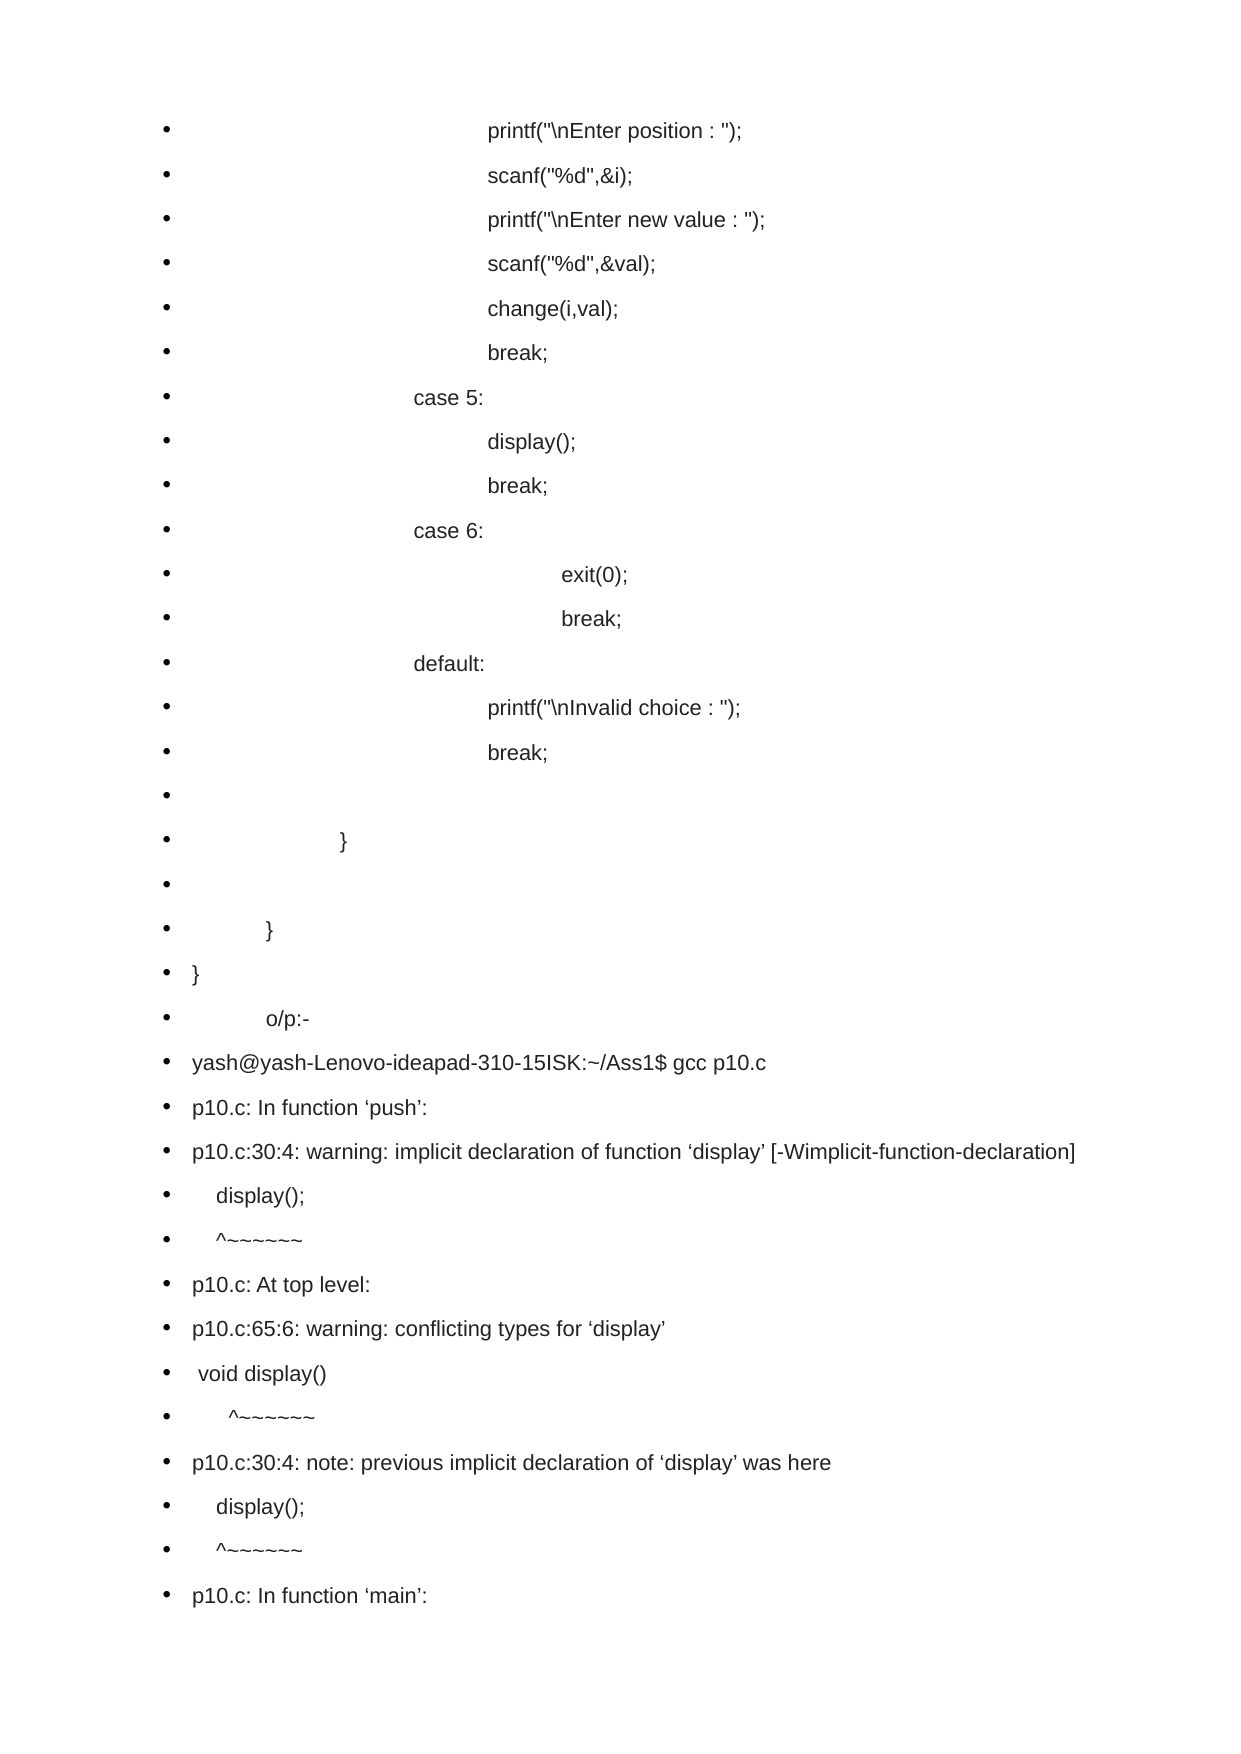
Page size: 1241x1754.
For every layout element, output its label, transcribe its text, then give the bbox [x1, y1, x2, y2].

list o/p:- [162, 1006, 1122, 1032]
list scanf("%d",&i); [162, 162, 1122, 188]
list case 5: [162, 384, 1122, 410]
list ^~~~~~~ [162, 1538, 1122, 1564]
list void display() [162, 1361, 1122, 1387]
list display(); [162, 1183, 1122, 1209]
list printf("\nInvalid choice : "); [162, 695, 1122, 721]
list break; [162, 606, 1122, 632]
list ^~~~~~~ [162, 1405, 1122, 1431]
list } [162, 917, 1122, 943]
list p10.c: In function ‘push’: [162, 1094, 1122, 1120]
list display(); [162, 429, 1122, 455]
list p10.c:30:4: warning: implicit declaration of function ‘display’ [-Wimplicit-function-declaration] [162, 1139, 1122, 1165]
list ^~~~~~~ [162, 1227, 1122, 1253]
list change(i,val); [162, 296, 1122, 322]
list exit(0); [162, 562, 1122, 588]
list yash@yash-Lenovo-ideapad-310-15ISK:~/Ass1$ gcc p10.c [162, 1050, 1122, 1076]
list } [162, 828, 1122, 854]
list default: [162, 651, 1122, 677]
list p10.c:30:4: note: previous implicit declaration of ‘display’ was here [162, 1449, 1122, 1475]
list break; [162, 739, 1122, 765]
list p10.c: At top level: [162, 1272, 1122, 1298]
list case 6: [162, 517, 1122, 543]
list display(); [162, 1494, 1122, 1520]
list break; [162, 473, 1122, 499]
list printf("\nEnter new value : "); [162, 207, 1122, 233]
list } [162, 961, 1122, 987]
list p10.c:65:6: warning: conflicting types for ‘display’ [162, 1316, 1122, 1342]
list printf("\nEnter position : "); [162, 118, 1122, 144]
list break; [162, 340, 1122, 366]
list scanf("%d",&val); [162, 251, 1122, 277]
list p10.c: In function ‘main’: [162, 1582, 1122, 1608]
